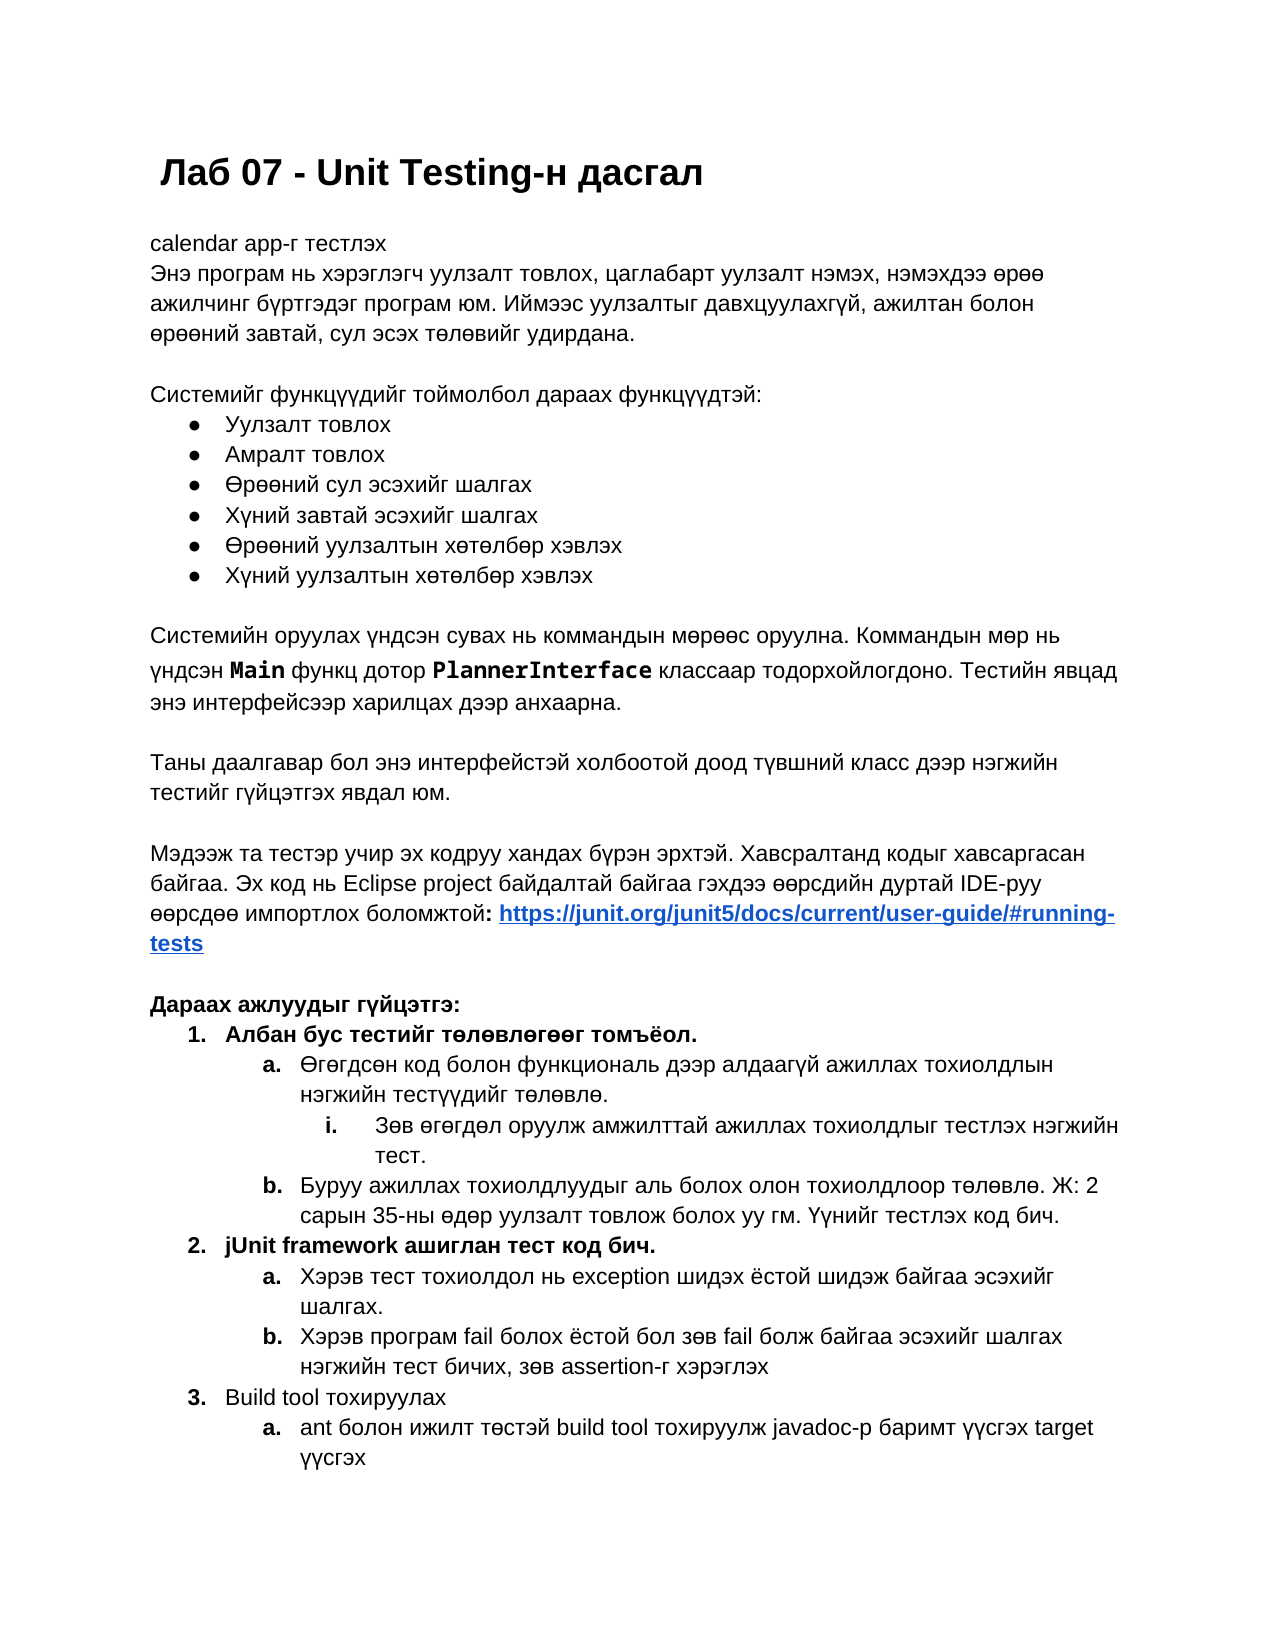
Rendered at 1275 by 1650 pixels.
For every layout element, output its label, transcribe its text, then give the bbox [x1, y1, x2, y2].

text Энэ програм нь хэрэглэгч уулзалт товлох, цаглабарт уулзалт нэмэх, нэмэхдээ өрөө ажилчинг бүртгэдэг програм юм. Иймээс уулзалтыг давхцуулахгүй, ажилтан болон өрөөний завтай, сул эсэх төлөвийг удирдана. [150, 260, 1125, 347]
list Хүний завтай эсэхийг шалгах [187, 502, 1125, 528]
list Өрөөний уулзалтын хөтөлбөр хэвлэх [187, 532, 1125, 558]
list jUnit framework ашиглан тест код бич. [187, 1232, 1125, 1259]
list Амралт товлох [187, 441, 1125, 468]
text Лаб 07 - Unit Testing-н дасгал [150, 150, 1125, 193]
text Таны даалгавар бол энэ интерфейстэй холбоотой доод түвшний класс дээр нэгжийн тестийг гүйцэтгэх явдал юм. [150, 749, 1125, 806]
list ant болон ижилт төстэй build tool тохируулж javadoc-р баримт үүсгэх target үүсгэх [262, 1414, 1125, 1470]
text Дараах ажлуудыг гүйцэтгэ: [150, 991, 1125, 1017]
text calendar app-г тестлэх [150, 230, 1125, 256]
list Build tool тохируулах [187, 1383, 1125, 1410]
text Мэдээж та тестэр учир эх кодруу хандах бүрэн эрхтэй. Хавсралтанд кодыг хавсаргасан байгаа. Эх код нь Eclipse project байдалтай байгаа гэхдээ өөрсдийн дуртай IDE-руу өөрсдөө импортлох боломжтой: https://junit.org/junit5/docs/current/user-guide/#running-tests [150, 840, 1125, 957]
list Өрөөний сул эсэхийг шалгах [187, 471, 1125, 498]
list Өгөгдсөн код болон функциональ дээр алдаагүй ажиллах тохиолдлын нэгжийн тестүүдийг төлөвлө. [262, 1051, 1125, 1108]
list Албан бус тестийг төлөвлөгөөг томъёол. [187, 1021, 1125, 1047]
list Хэрэв програм fail болох ёстой бол зөв fail болж байгаа эсэхийг шалгах нэгжийн тест бичих, зөв assertion-г хэрэглэх [262, 1323, 1125, 1379]
text Системийн оруулах үндсэн сувах нь коммандын мөрөөс оруулна. Коммандын мөр нь үндсэн Main функц дотор PlannerInterface классаар тодорхойлогдоно. Тестийн явцад энэ интерфейсээр харилцах дээр анхаарна. [150, 622, 1125, 715]
list Буруу ажиллах тохиолдлуудыг аль болох олон тохиолдлоор төлөвлө. Ж: 2 сарын 35-ны өдөр уулзалт товлож болох уу гм. Үүнийг тестлэх код бич. [262, 1172, 1125, 1228]
list Хүний уулзалтын хөтөлбөр хэвлэх [187, 562, 1125, 588]
list Уулзалт товлох [187, 411, 1125, 437]
text Системийг функцүүдийг тоймолбол дараах функцүүдтэй: [150, 381, 1125, 407]
list Зөв өгөгдөл оруулж амжилттай ажиллах тохиолдлыг тестлэх нэгжийн тест. [325, 1112, 1125, 1168]
list Хэрэв тест тохиолдол нь exception шидэх ёстой шидэж байгаа эсэхийг шалгах. [262, 1263, 1125, 1319]
